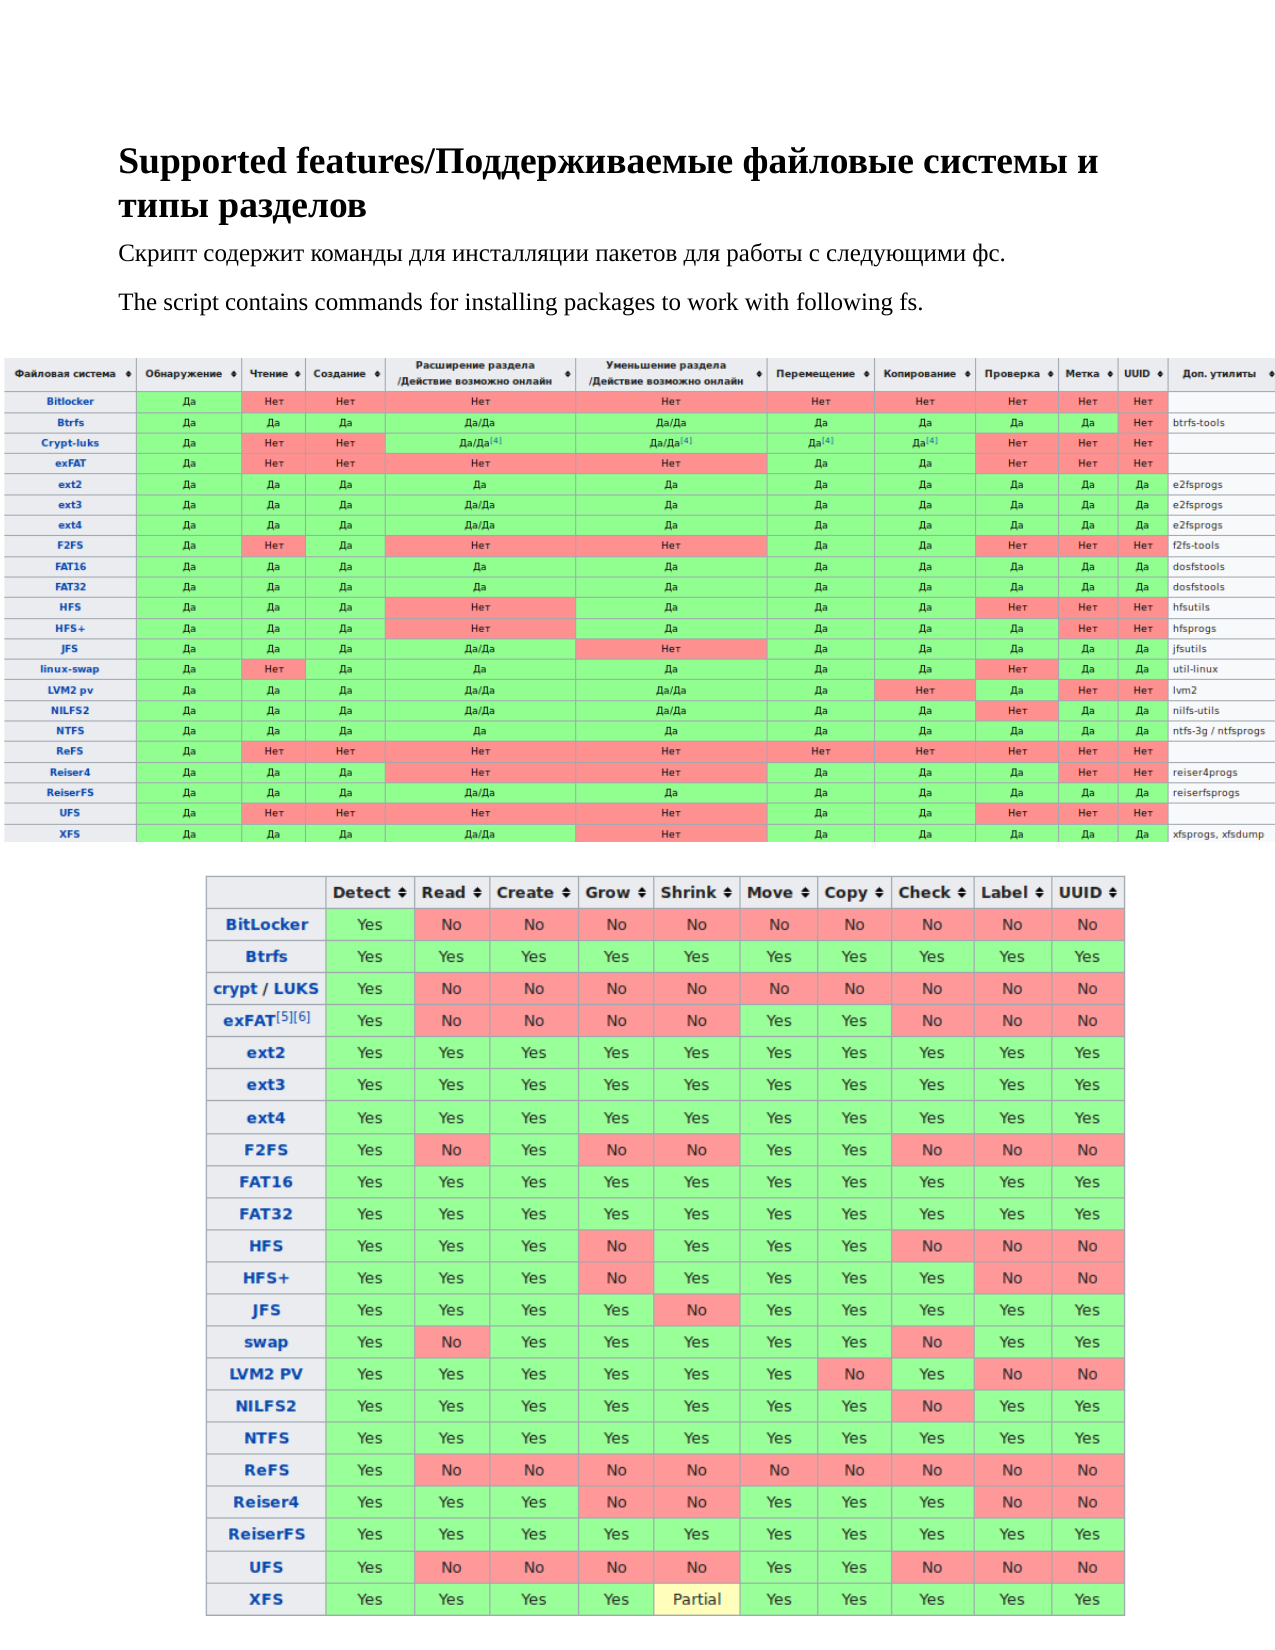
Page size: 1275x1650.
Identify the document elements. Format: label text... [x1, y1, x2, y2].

picture [4, 358, 1275, 842]
text Скрипт содержит команды для инсталляции пакетов для работы с следующими фс. [118, 238, 1157, 266]
picture [196, 871, 1129, 1616]
subtitle Supported features/Поддерживаемые файловые системы и типы разделов [118, 139, 1157, 225]
text The script contains commands for installing packages to work with following fs. [118, 287, 1157, 316]
